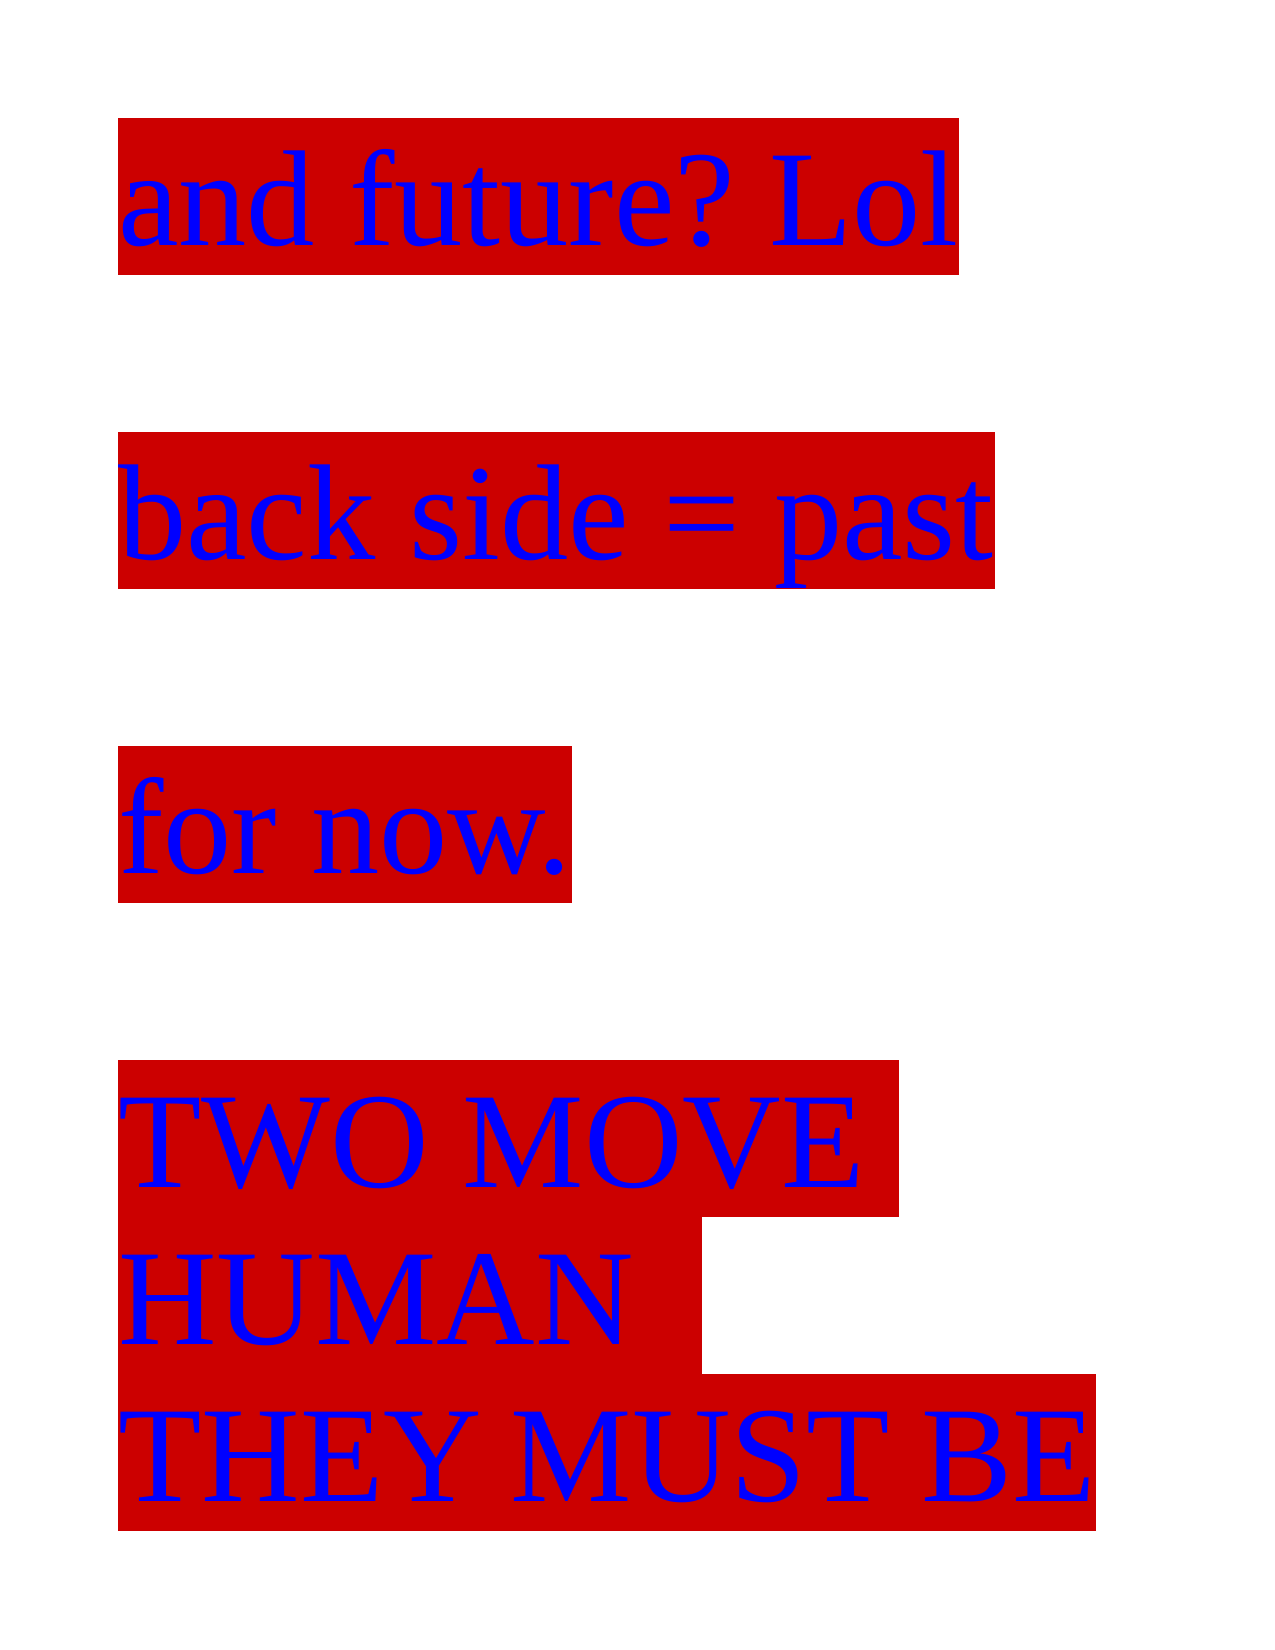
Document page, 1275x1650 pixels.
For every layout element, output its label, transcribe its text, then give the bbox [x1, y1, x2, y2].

text and future? Lol back side = past for now. [118, 118, 1157, 903]
text TWO MOVE HUMAN THEY MUST BE [118, 1060, 1157, 1531]
